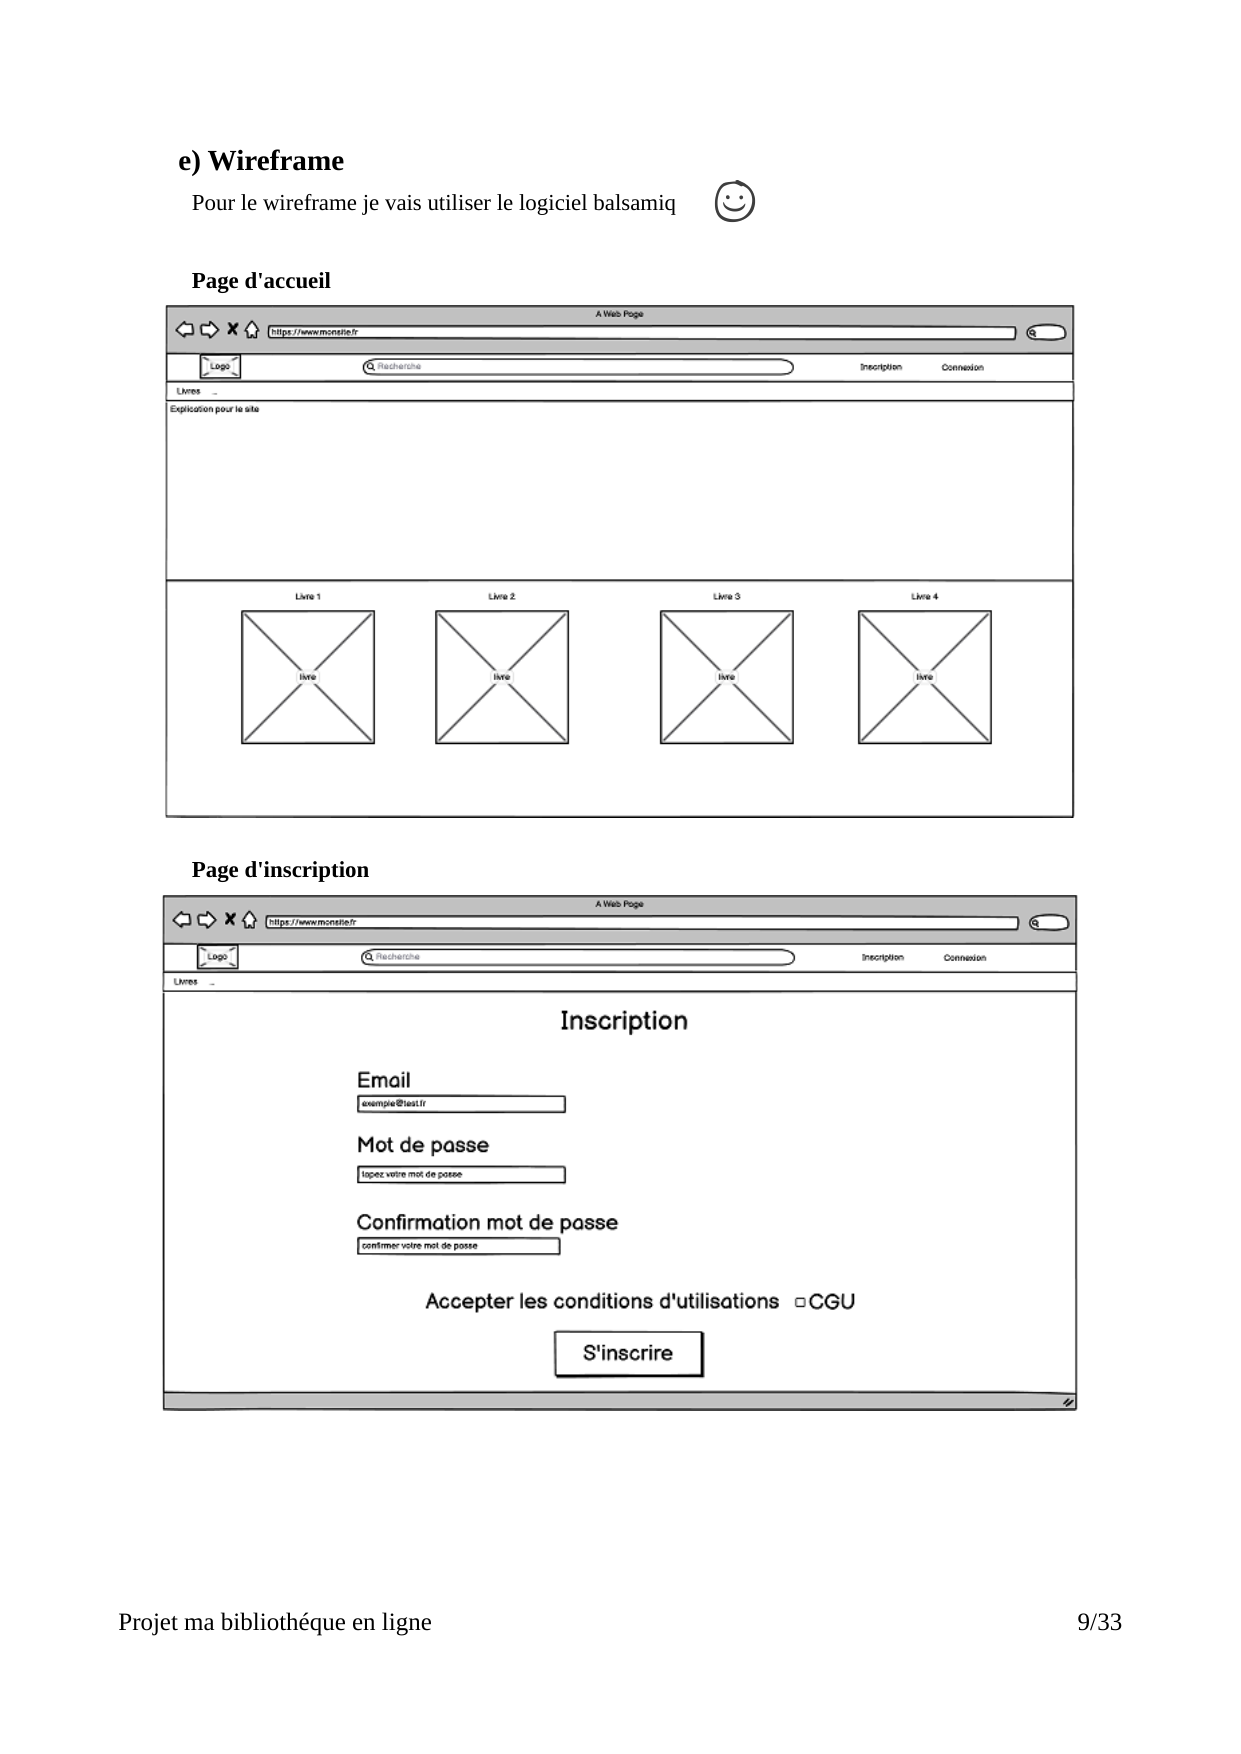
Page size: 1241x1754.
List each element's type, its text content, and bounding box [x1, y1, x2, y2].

picture [162, 895, 1078, 1411]
picture [713, 180, 757, 223]
subtitle e) Wireframe [118, 143, 1122, 177]
text Pour le wireframe je vais utiliser le logiciel balsamiq [118, 189, 713, 216]
text Page d'accueil [118, 267, 1122, 293]
picture [165, 305, 1075, 818]
text [757, 189, 1122, 216]
text Page d'inscription [118, 856, 1122, 883]
